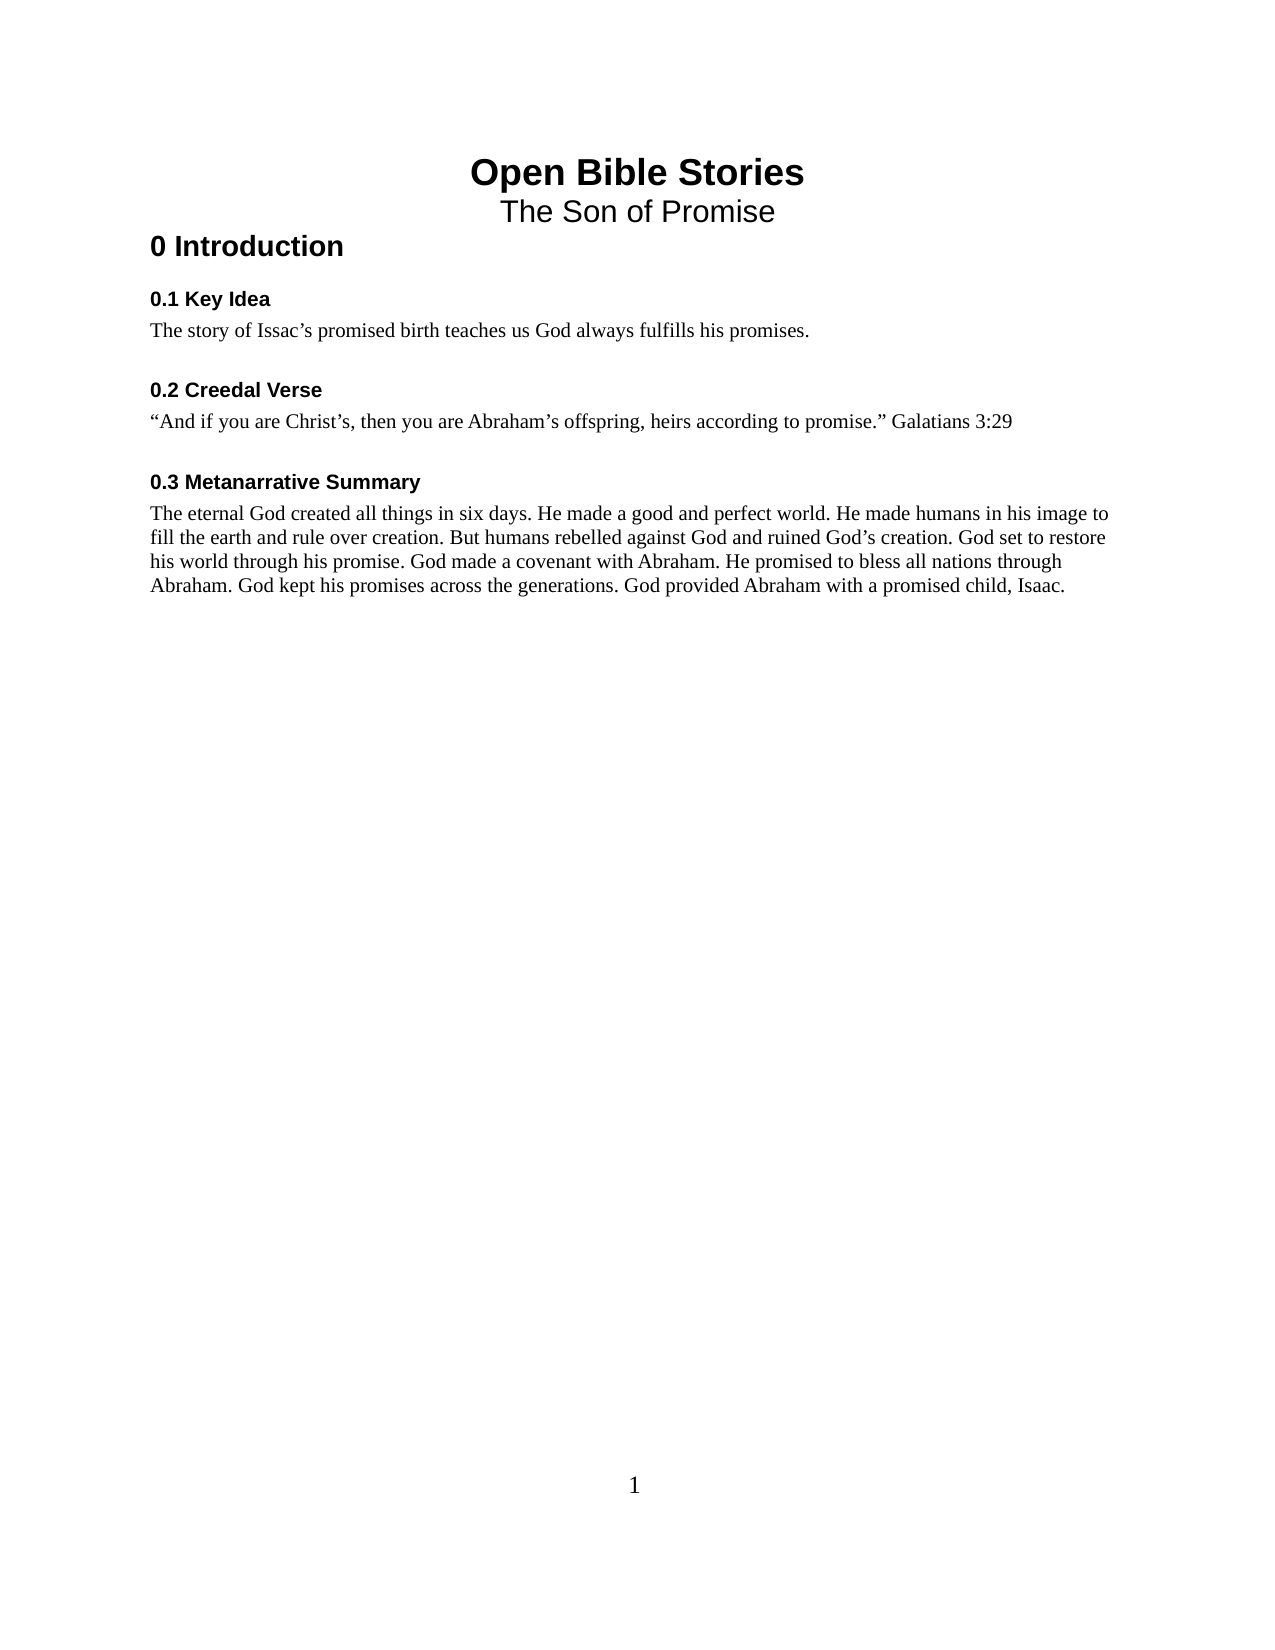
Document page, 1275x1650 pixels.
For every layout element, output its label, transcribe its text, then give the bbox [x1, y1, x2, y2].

subtitle 0.3 Metanarrative Summary [150, 469, 1125, 493]
subtitle 0.1 Key Idea [150, 287, 1125, 311]
text “And if you are Christ’s, then you are Abraham’s offspring, heirs according to promise.” Galatians 3:29 [150, 409, 1125, 433]
subtitle 0 Introduction [150, 229, 1125, 263]
text The eternal God created all things in six days. He made a good and perfect world. He made humans in his image to fill the earth and rule over creation. But humans rebelled against God and ruined God’s creation. God set to restore his world through his promise. God made a covenant with Abraham. He promised to bless all nations through Abraham. God kept his promises across the generations. God provided Abraham with a promised child, Isaac. [150, 501, 1125, 597]
text The story of Issac’s promised birth teaches us God always fulfills his promises. [150, 318, 1125, 342]
subtitle The Son of Promise [150, 193, 1125, 229]
title Open Bible Stories [150, 150, 1125, 193]
subtitle 0.2 Creedal Verse [150, 378, 1125, 402]
